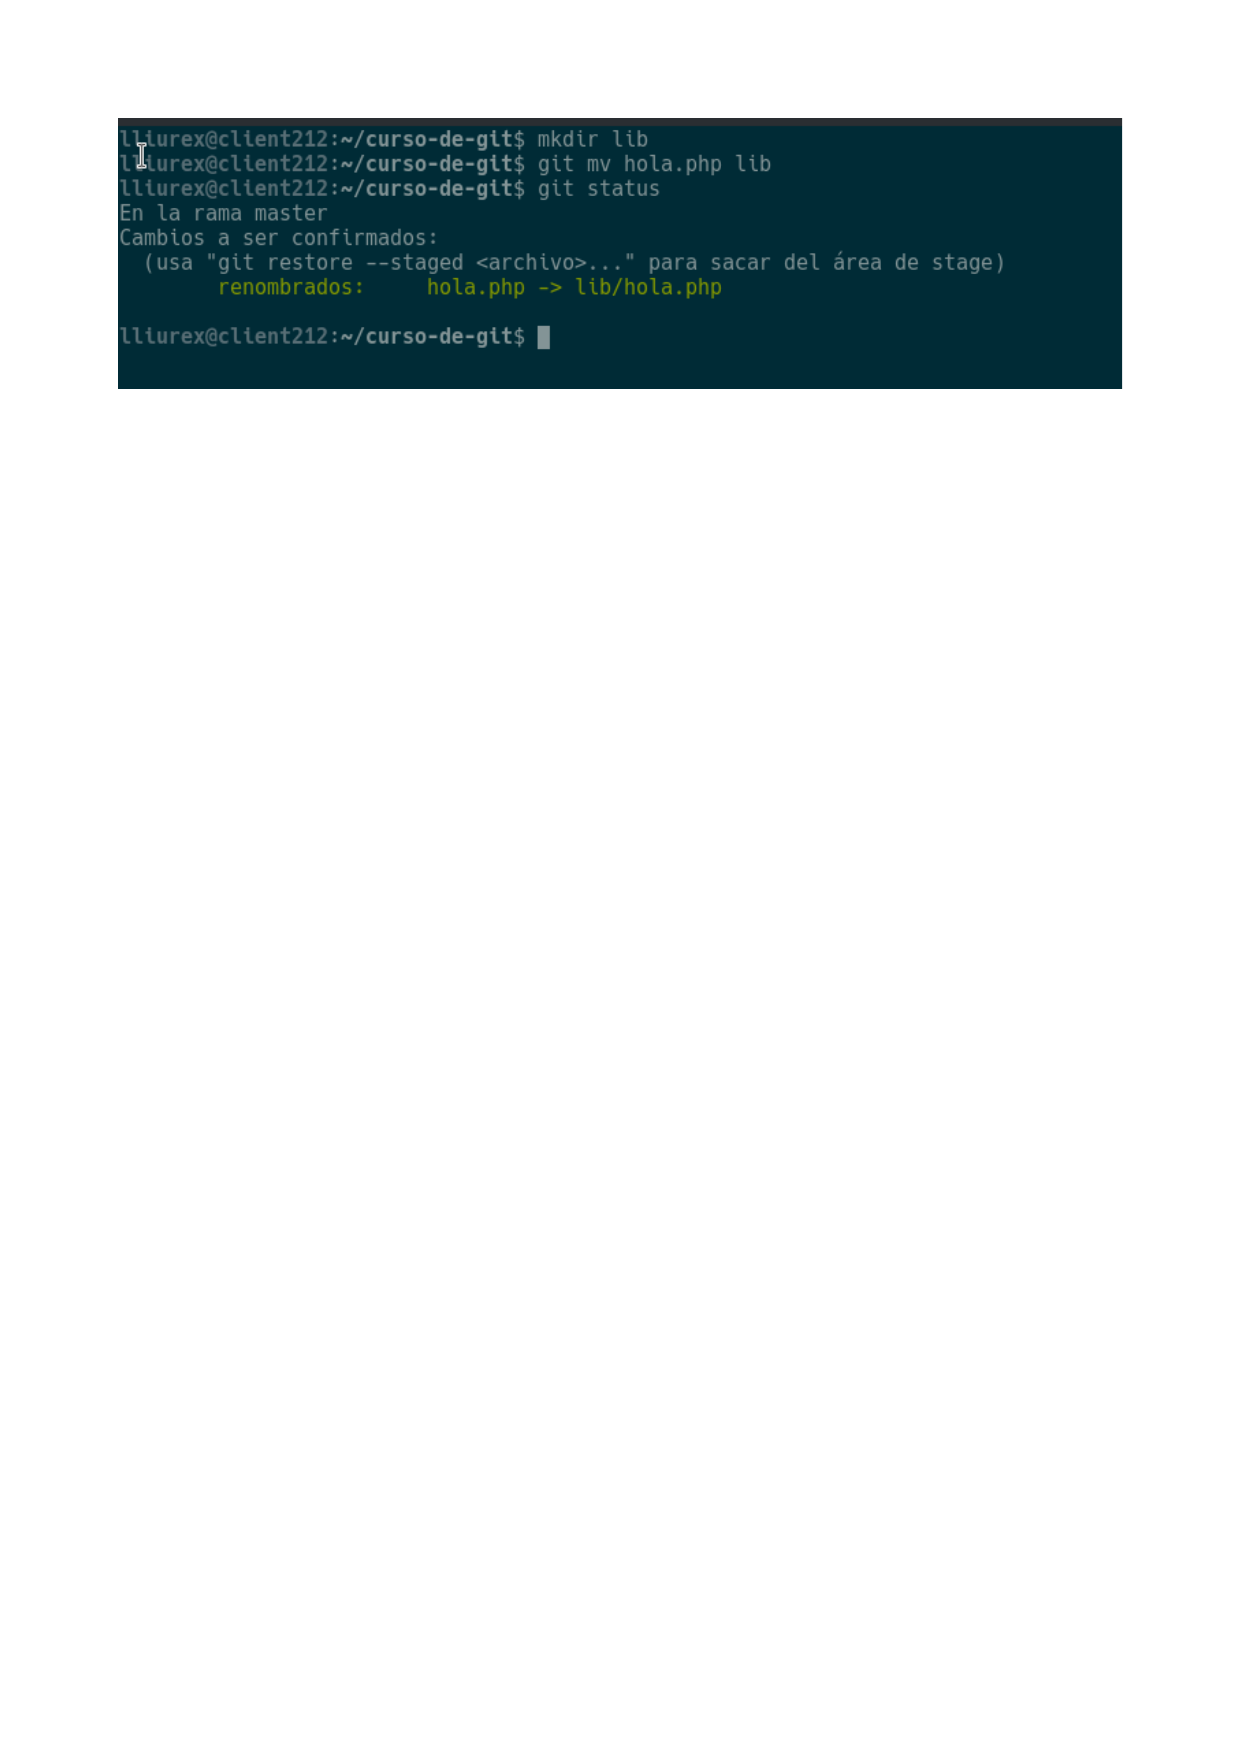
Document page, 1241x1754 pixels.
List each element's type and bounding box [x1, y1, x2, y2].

picture [356, 233, 363, 245]
picture [270, 258, 277, 269]
picture [318, 258, 327, 269]
picture [724, 258, 733, 269]
picture [477, 135, 487, 150]
picture [404, 233, 413, 245]
picture [342, 282, 351, 294]
picture [147, 255, 151, 273]
picture [367, 159, 376, 171]
picture [379, 332, 388, 343]
picture [440, 155, 463, 171]
picture [293, 131, 302, 146]
picture [638, 184, 647, 195]
picture [367, 184, 376, 195]
picture [244, 131, 254, 146]
picture [269, 135, 277, 146]
picture [306, 254, 314, 269]
picture [170, 184, 179, 195]
picture [515, 180, 524, 199]
picture [502, 155, 511, 171]
picture [440, 180, 463, 195]
picture [504, 258, 511, 269]
picture [294, 205, 302, 220]
picture [712, 258, 720, 269]
picture [590, 278, 597, 294]
picture [219, 233, 228, 245]
picture [404, 254, 412, 269]
picture [785, 254, 794, 269]
picture [280, 180, 290, 195]
picture [255, 209, 266, 220]
picture [896, 254, 905, 269]
picture [379, 135, 388, 146]
picture [231, 282, 253, 294]
picture [181, 159, 192, 171]
picture [270, 233, 277, 245]
picture [908, 258, 918, 269]
picture [490, 155, 500, 171]
picture [367, 332, 376, 343]
picture [650, 278, 659, 294]
picture [306, 233, 314, 245]
picture [255, 135, 266, 146]
picture [158, 332, 167, 343]
picture [736, 155, 745, 171]
picture [295, 282, 302, 294]
picture [120, 155, 130, 171]
picture [502, 328, 511, 343]
picture [120, 328, 130, 343]
picture [120, 131, 130, 146]
picture [539, 184, 548, 200]
picture [564, 131, 573, 146]
picture [392, 258, 400, 269]
picture [255, 159, 266, 171]
picture [553, 155, 560, 171]
picture [515, 155, 524, 175]
picture [564, 180, 572, 195]
picture [613, 184, 622, 195]
picture [650, 184, 659, 195]
picture [490, 131, 500, 146]
picture [159, 204, 166, 220]
picture [221, 282, 228, 294]
picture [342, 258, 352, 269]
picture [415, 135, 426, 146]
picture [662, 258, 671, 269]
picture [515, 258, 523, 269]
picture [627, 135, 634, 146]
picture [146, 328, 155, 343]
picture [379, 184, 388, 195]
picture [195, 328, 228, 346]
picture [712, 282, 722, 298]
picture [195, 233, 203, 245]
picture [170, 135, 179, 146]
picture [662, 282, 672, 294]
picture [477, 159, 487, 175]
picture [440, 131, 463, 146]
picture [798, 258, 807, 269]
picture [293, 233, 302, 245]
picture [318, 278, 327, 294]
picture [341, 187, 353, 191]
picture [515, 282, 525, 298]
picture [231, 155, 240, 171]
picture [835, 258, 843, 269]
picture [650, 155, 659, 171]
picture [231, 131, 241, 146]
picture [120, 180, 130, 195]
picture [170, 258, 179, 269]
picture [344, 229, 351, 245]
picture [501, 131, 511, 146]
picture [465, 282, 475, 294]
picture [234, 254, 240, 269]
picture [269, 159, 277, 171]
picture [392, 229, 400, 245]
picture [170, 209, 179, 220]
picture [392, 332, 401, 343]
picture [281, 155, 290, 171]
picture [601, 159, 610, 171]
picture [379, 159, 388, 171]
picture [538, 135, 549, 146]
picture [244, 155, 254, 171]
picture [601, 278, 611, 294]
picture [552, 131, 560, 146]
picture [181, 184, 192, 195]
picture [330, 282, 339, 294]
picture [355, 180, 364, 197]
picture [687, 258, 696, 269]
picture [158, 258, 167, 269]
picture [132, 131, 155, 171]
picture [477, 258, 499, 269]
picture [355, 155, 364, 172]
picture [650, 258, 659, 273]
picture [341, 137, 353, 142]
picture [613, 278, 622, 295]
picture [172, 229, 179, 245]
picture [392, 135, 401, 146]
picture [392, 184, 401, 195]
picture [477, 332, 487, 347]
picture [281, 209, 290, 220]
picture [269, 332, 277, 343]
picture [195, 131, 228, 149]
picture [415, 184, 426, 195]
picture [441, 282, 450, 294]
picture [181, 135, 192, 146]
picture [256, 278, 291, 294]
picture [231, 180, 241, 195]
picture [281, 258, 290, 269]
picture [687, 159, 696, 175]
picture [293, 180, 302, 195]
picture [404, 184, 413, 195]
picture [231, 328, 241, 343]
picture [417, 233, 425, 245]
picture [477, 184, 487, 200]
picture [392, 159, 401, 171]
picture [306, 155, 327, 171]
picture [541, 254, 548, 269]
picture [762, 258, 770, 269]
picture [280, 328, 290, 343]
picture [207, 209, 229, 220]
picture [196, 209, 204, 220]
picture [490, 278, 511, 298]
picture [750, 155, 757, 171]
picture [429, 258, 437, 273]
picture [453, 278, 462, 294]
picture [638, 159, 647, 171]
picture [440, 328, 463, 343]
picture [306, 180, 327, 195]
picture [341, 334, 353, 339]
picture [872, 258, 880, 269]
picture [132, 180, 142, 195]
picture [181, 332, 192, 343]
picture [490, 328, 500, 343]
picture [539, 159, 548, 175]
picture [502, 180, 511, 195]
picture [244, 328, 254, 343]
picture [219, 258, 228, 273]
picture [626, 180, 634, 195]
picture [244, 180, 254, 195]
picture [318, 233, 327, 245]
picture [404, 159, 413, 171]
picture [638, 282, 647, 294]
picture [552, 258, 560, 269]
picture [330, 229, 339, 245]
picture [269, 209, 277, 220]
picture [118, 118, 1123, 126]
picture [244, 233, 253, 245]
picture [244, 254, 252, 269]
picture [811, 254, 819, 269]
picture [305, 209, 314, 220]
picture [970, 258, 979, 273]
picture [404, 332, 426, 343]
picture [121, 229, 130, 245]
picture [182, 258, 191, 269]
picture [946, 254, 954, 269]
picture [589, 184, 597, 195]
picture [998, 255, 1002, 273]
picture [195, 184, 203, 195]
picture [515, 131, 524, 150]
picture [182, 233, 191, 245]
picture [121, 204, 130, 220]
picture [982, 258, 992, 269]
picture [158, 135, 167, 146]
picture [687, 278, 708, 298]
picture [293, 155, 302, 171]
picture [564, 258, 586, 269]
picture [590, 135, 597, 146]
picture [933, 258, 942, 269]
picture [587, 159, 599, 171]
picture [415, 159, 426, 171]
picture [553, 180, 560, 195]
picture [170, 159, 179, 171]
picture [367, 135, 376, 146]
picture [293, 328, 302, 343]
picture [441, 258, 450, 269]
picture [366, 233, 388, 245]
picture [332, 258, 339, 269]
picture [158, 184, 167, 195]
picture [341, 162, 352, 167]
picture [195, 159, 204, 171]
picture [736, 258, 745, 269]
picture [306, 328, 327, 343]
picture [133, 229, 167, 245]
picture [490, 180, 500, 195]
picture [206, 155, 228, 174]
picture [404, 135, 413, 146]
picture [638, 131, 647, 146]
picture [280, 131, 290, 146]
picture [416, 258, 425, 269]
picture [453, 254, 462, 269]
picture [293, 258, 302, 269]
picture [859, 258, 869, 269]
picture [578, 135, 585, 146]
picture [625, 278, 634, 294]
picture [564, 155, 572, 171]
picture [712, 159, 720, 175]
picture [355, 131, 363, 148]
picture [306, 131, 327, 146]
picture [132, 328, 142, 343]
picture [429, 278, 437, 294]
picture [749, 258, 757, 269]
picture [158, 159, 167, 171]
picture [355, 328, 364, 345]
picture [699, 155, 708, 171]
picture [614, 131, 622, 146]
picture [305, 282, 315, 294]
picture [133, 209, 142, 220]
picture [170, 332, 179, 343]
picture [255, 184, 266, 195]
picture [538, 326, 550, 349]
picture [626, 155, 634, 171]
picture [319, 209, 327, 220]
picture [515, 328, 524, 347]
picture [256, 233, 265, 245]
picture [761, 155, 770, 171]
picture [269, 184, 277, 195]
picture [527, 254, 536, 269]
picture [206, 180, 228, 198]
picture [550, 282, 562, 293]
picture [255, 332, 266, 343]
picture [676, 258, 684, 269]
picture [601, 180, 609, 195]
picture [848, 258, 856, 269]
picture [958, 258, 967, 269]
picture [576, 278, 585, 294]
picture [662, 159, 671, 171]
picture [232, 209, 241, 220]
picture [146, 180, 155, 195]
